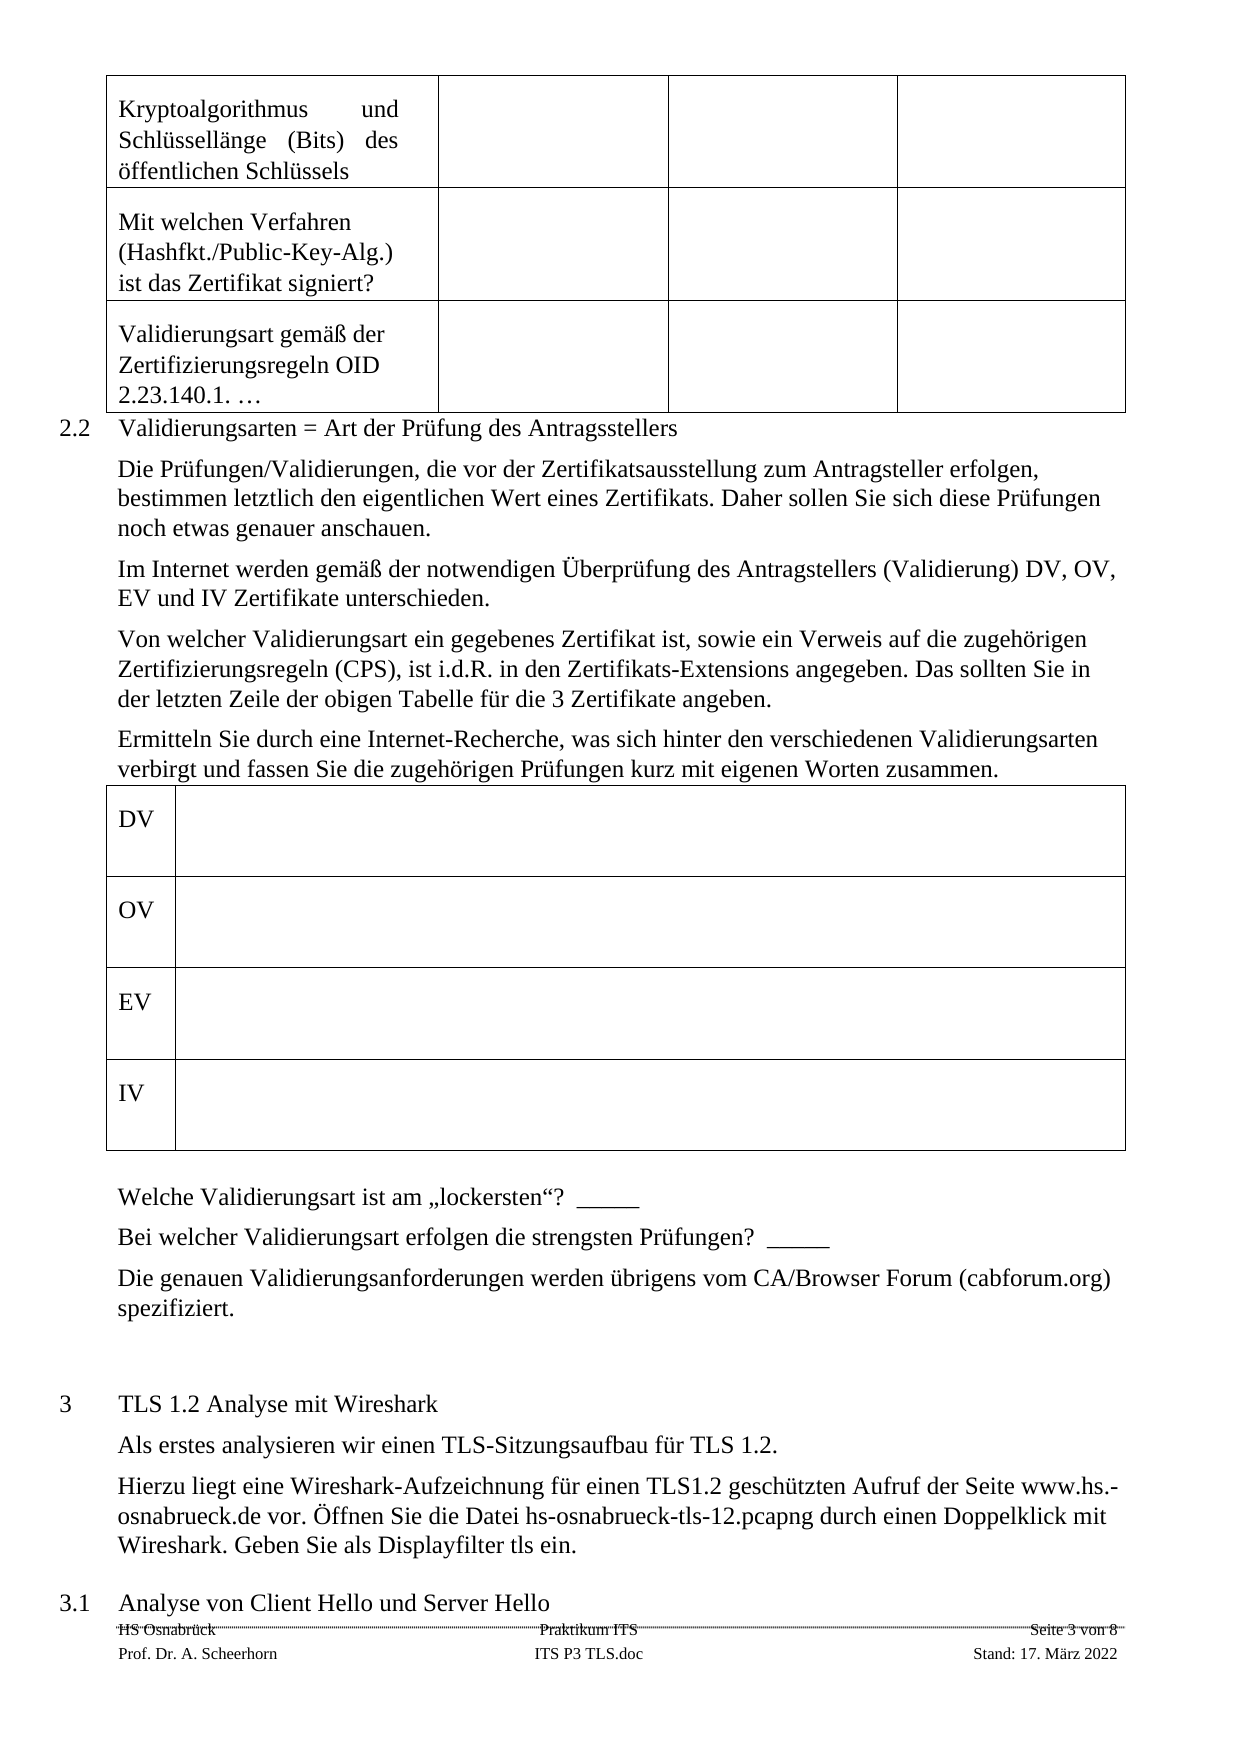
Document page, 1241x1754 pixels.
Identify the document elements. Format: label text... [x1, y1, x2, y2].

list Analyse von Client Hello und Server Hello [59, 1588, 1122, 1617]
table_cell Mit welchen Verfahren (Hashfkt./Public-Key-Alg.) ist das Zertifikat signiert? [107, 188, 438, 299]
table_cell [439, 188, 668, 299]
table_cell Kryptoalgorithmus und Schlüssellänge (Bits) des öffentlichen Schlüssels [107, 76, 438, 187]
table_cell [898, 188, 1125, 299]
table_cell [176, 968, 1125, 1058]
text Von welcher Validierungsart ein gegebenes Zertifikat ist, sowie ein Verweis auf die zugehörigen Zertifizierungsregeln (CPS), ist i.d.R. in den Zertifikats-Extensions angegeben. Das sollten Sie in der letzten Zeile der obigen Tabelle für die 3 Zertifikate angeben. [117, 624, 1122, 712]
table_cell [439, 76, 668, 187]
text Die genauen Validierungsanforderungen werden übrigens vom CA/Browser Forum (cabforum.org) spezifiziert. [117, 1263, 1122, 1322]
table_cell [898, 76, 1125, 187]
table_cell OV [107, 877, 175, 967]
table_cell EV [107, 968, 175, 1058]
table_cell [898, 301, 1125, 412]
list TLS 1.2 Analyse mit Wireshark [59, 1389, 1122, 1418]
table_cell IV [107, 1060, 175, 1150]
table_cell [439, 301, 668, 412]
table_cell [176, 877, 1125, 967]
text Hierzu liegt eine Wireshark-Aufzeichnung für einen TLS1.2 geschützten Aufruf der Seite www.hs.-osnabrueck.de vor. Öffnen Sie die Datei hs-osnabrueck-tls-12.pcapng durch einen Doppelklick mit Wireshark. Geben Sie als Displayfilter tls ein. [117, 1471, 1122, 1559]
text Die Prüfungen/Validierungen, die vor der Zertifikatsausstellung zum Antragsteller erfolgen, bestimmen letztlich den eigentlichen Wert eines Zertifikats. Daher sollen Sie sich diese Prüfungen noch etwas genauer anschauen. [117, 454, 1122, 542]
text Im Internet werden gemäß der notwendigen Überprüfung des Antragstellers (Validierung) DV, OV, EV und IV Zertifikate unterschieden. [117, 554, 1122, 612]
table_header [176, 786, 1125, 876]
list Validierungsarten = Art der Prüfung des Antragsstellers [59, 413, 1122, 442]
table_cell [669, 76, 897, 187]
text Bei welcher Validierungsart erfolgen die strengsten Prüfungen? _____ [117, 1222, 1122, 1251]
table_cell [176, 1060, 1125, 1150]
text Ermitteln Sie durch eine Internet-Recherche, was sich hinter den verschiedenen Validierungsarten verbirgt und fassen Sie die zugehörigen Prüfungen kurz mit eigenen Worten zusammen. [117, 724, 1122, 783]
table_header DV [107, 786, 175, 876]
text Als erstes analysieren wir einen TLS-Sitzungsaufbau für TLS 1.2. [117, 1430, 1122, 1459]
table_cell Validierungsart gemäß der Zertifizierungsregeln OID 2.23.140.1. … [107, 301, 438, 412]
table_cell [669, 301, 897, 412]
text Welche Validierungsart ist am „lockersten“? _____ [117, 1182, 1122, 1210]
table_cell [669, 188, 897, 299]
